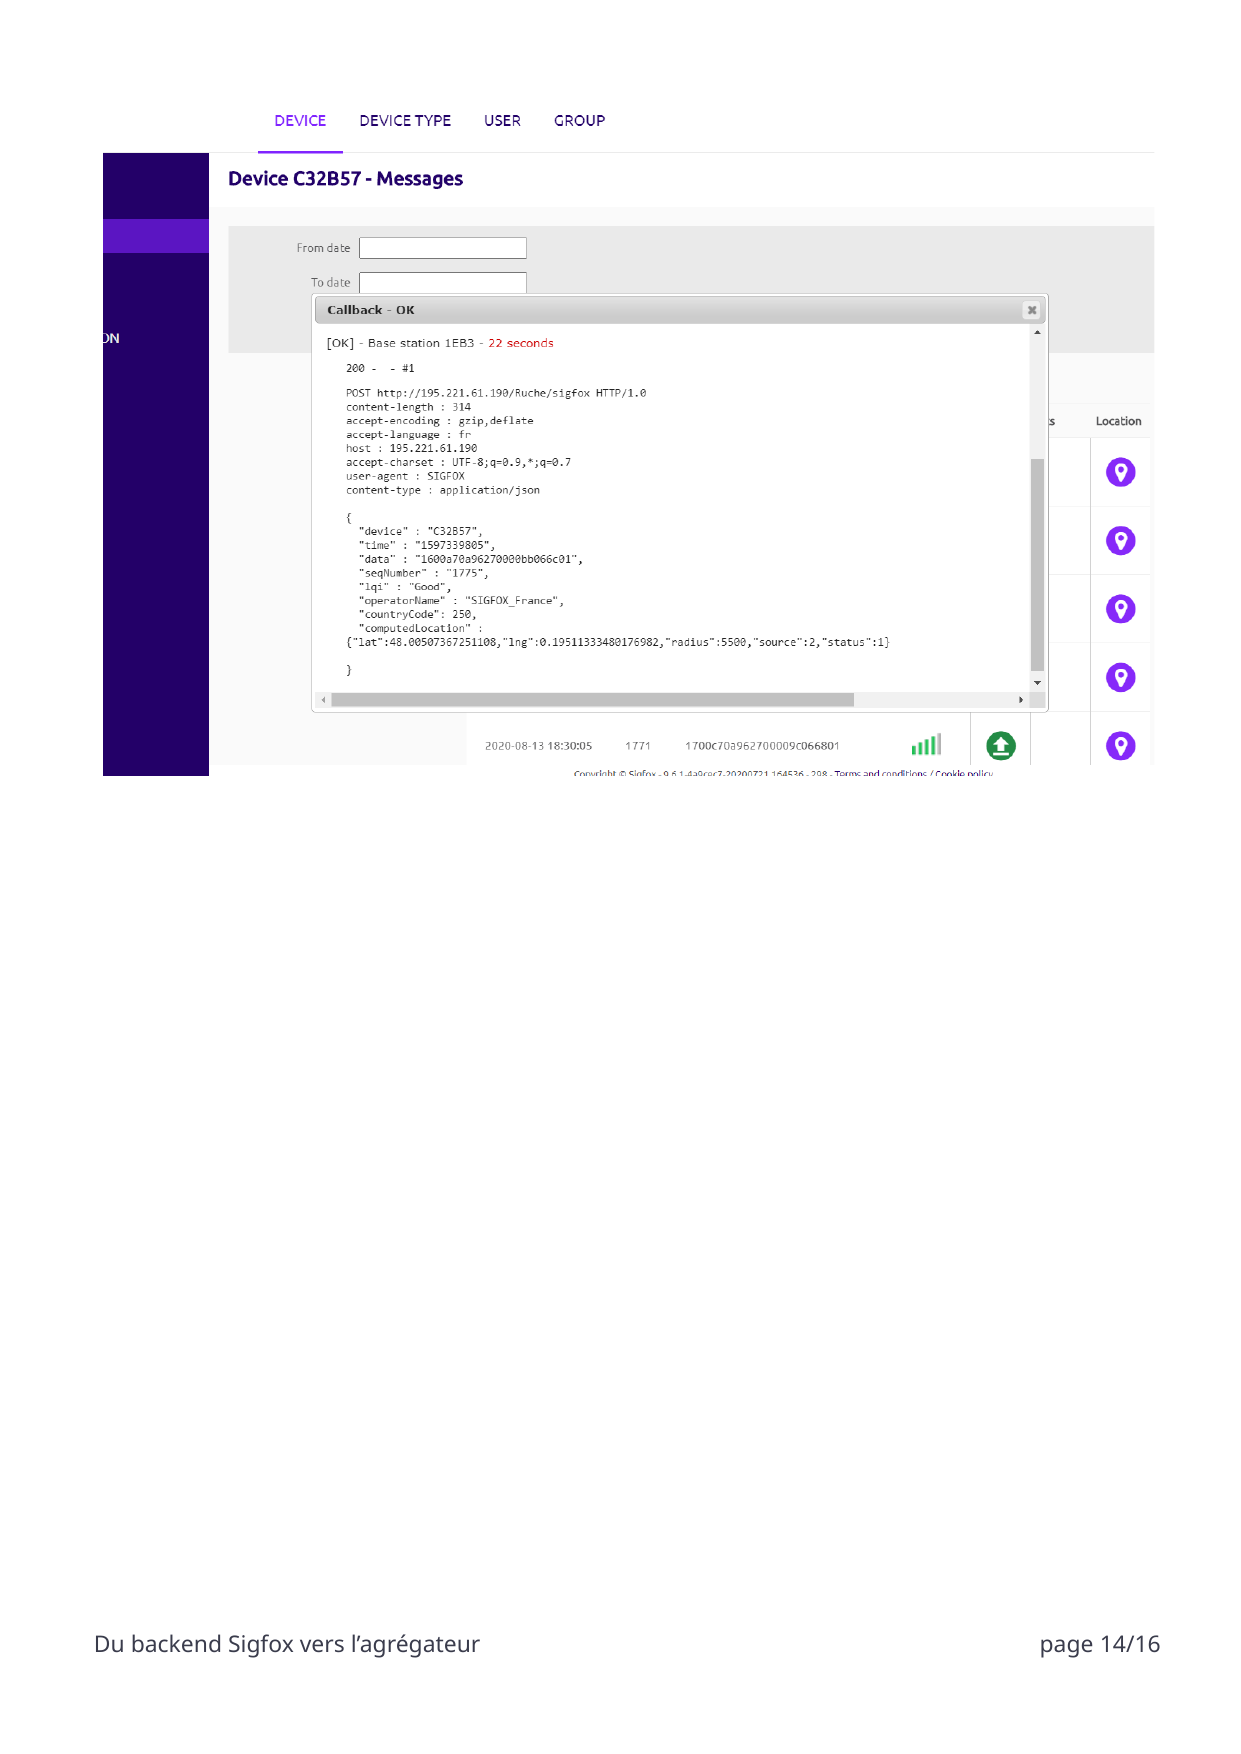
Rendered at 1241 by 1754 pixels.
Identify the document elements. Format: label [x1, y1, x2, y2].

picture [103, 94, 1155, 776]
